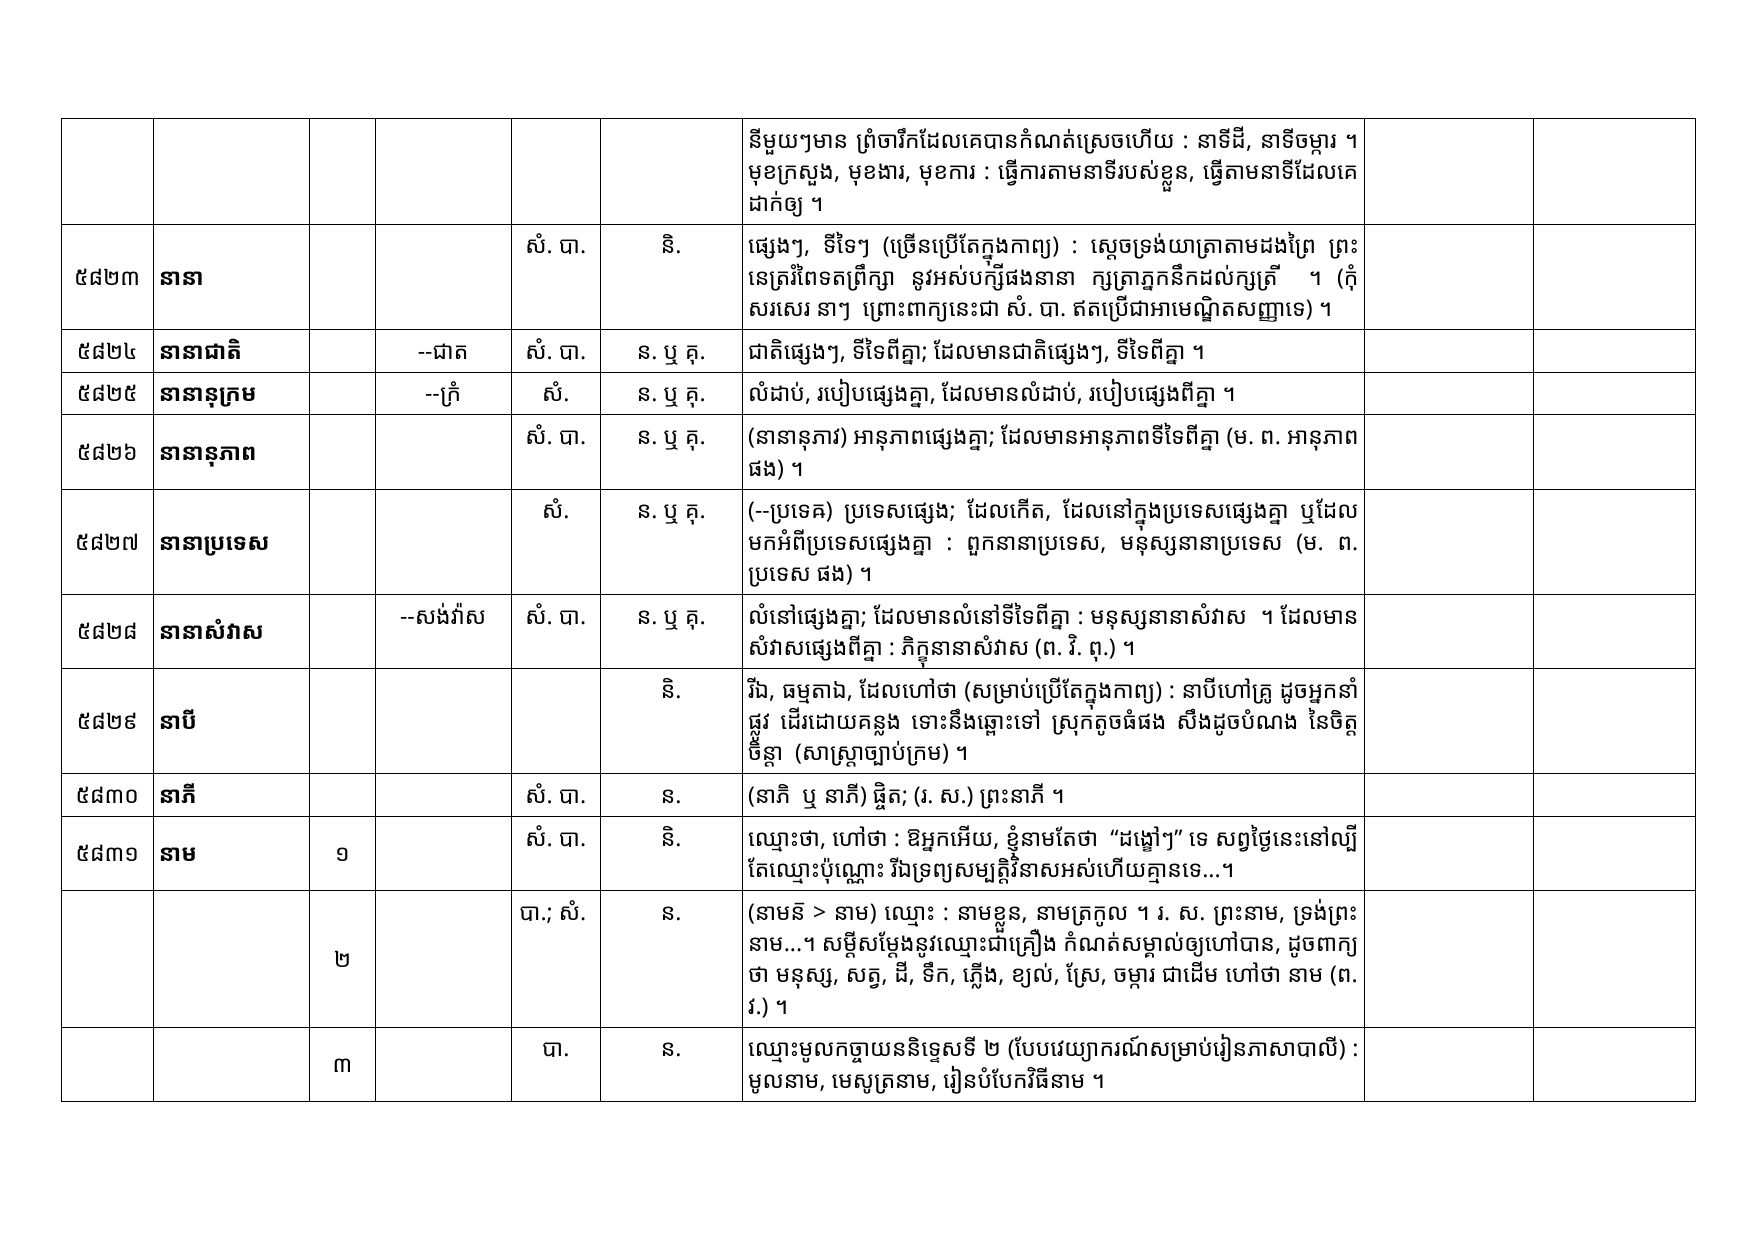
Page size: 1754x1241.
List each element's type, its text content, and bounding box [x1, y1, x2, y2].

table_cell ជាតិ​ផ្សេង​ៗ, ទីទៃ​ពី​គ្នា; ដែល​មាន​ជាតិ​ផ្សេង​ៗ, ទីទៃ​ពី​គ្នា ។ [743, 330, 1364, 372]
table_cell [1365, 330, 1533, 372]
table_cell ឈ្មោះ​មូល​កច្ចាយន​និទ្ទេស​ទី ២ (បែប​វេយ្យាករណ៍​សម្រាប់​រៀន​ភាសា​បាលី) : មូល​នាម, មេ​សូត្រ​នាម, រៀន​បំបែក​វិធី​នាម ។ [743, 1028, 1364, 1101]
table_cell --ជាត [376, 330, 511, 372]
table_cell [1534, 119, 1695, 223]
table_cell [1534, 415, 1695, 488]
table_cell [1365, 1028, 1533, 1101]
table_cell ៥៨២៥ [62, 373, 153, 414]
table_cell នានា​នុភាព [154, 415, 309, 488]
table_cell [310, 119, 375, 223]
table_cell [310, 669, 375, 773]
table_cell ៥៨៣១ [62, 817, 153, 890]
table_cell ន. ឬ គុ. [601, 330, 742, 372]
table_cell [1534, 817, 1695, 890]
table_cell ៥៨២៦ [62, 415, 153, 488]
table_cell [310, 225, 375, 329]
table_cell សំ. បា. [512, 595, 600, 668]
table_cell [1534, 774, 1695, 816]
table_cell នានា​សំវាស [154, 595, 309, 668]
table_cell [1534, 1028, 1695, 1101]
table_cell [1365, 119, 1533, 223]
table_cell [601, 119, 742, 223]
table_cell នានា [154, 225, 309, 329]
table_cell សំ. បា. [512, 330, 600, 372]
table_cell [1365, 225, 1533, 329]
table_cell [1534, 225, 1695, 329]
table_cell [376, 1028, 511, 1101]
table_cell ន. ឬ គុ. [601, 373, 742, 414]
table_cell (នាឌិ) នាឡិ ។ ឈ្មោះ​តម្រា​រាប់​ពេល​វេលា​ក្នុង​ចំនួន ៦០ នាឡិកា (៦០ មីនុត) : ម៉ោង ១២ និង ១០ នាទី គឺ​ម៉ោង ១២ និង ១០ មីនុត ។ កន្លែង​នីមួយ​ៗ​មាន ព្រំ​ចារឹក​ដែល​គេ​បាន​កំណត់​ស្រេច​ហើយ : នាទី​ដី, នាទី​ចម្ការ ។ មុខ​ក្រសួង, មុខ​ងារ, មុខ​ការ : ធ្វើ​ការ​តាម​នាទី​របស់​ខ្លួន, ធ្វើ​តាម​នាទី​ដែល​គេ​ដាក់​ឲ្យ ។ [743, 119, 1364, 223]
table_cell [1365, 817, 1533, 890]
table_cell ៥៨២៩ [62, 669, 153, 773]
table_cell សំ. បា. [512, 225, 600, 329]
table_cell នានា​ប្រទេស [154, 490, 309, 594]
table_cell [376, 490, 511, 594]
table_cell [62, 1028, 153, 1101]
table_cell ៥៨២៨ [62, 595, 153, 668]
table_cell រី​ឯ, ធម្មតា​ឯ, ដែល​ហៅ​ថា (សម្រាប់​ប្រើ​តែ​ក្នុង​កាព្យ) : នាបី​ហៅ​គ្រូ ដូច​អ្នក​នាំ​ផ្លូវ ដើរ​ដោយ​គន្លង ទោះ​នឹង​ឆ្ពោះ​ទៅ ស្រុក​តូច​ធំ​ផង សឹង​ដូច​បំណង នៃ​ចិត្ត​ចិន្តា (សាស្ត្រា​ច្បាប់​ក្រម) ។ [743, 669, 1364, 773]
table_cell និ. [601, 817, 742, 890]
table_cell ៥៨៣០ [62, 774, 153, 816]
table_cell [376, 774, 511, 816]
table_cell [1365, 490, 1533, 594]
table_cell បា.; សំ. [512, 891, 600, 1027]
table_cell នាបី [154, 669, 309, 773]
table_cell ន. [601, 1028, 742, 1101]
table_cell [1365, 373, 1533, 414]
table_cell នានា​នុក្រម [154, 373, 309, 414]
table_cell [154, 1028, 309, 1101]
table_cell [154, 119, 309, 223]
table_cell និ. [601, 669, 742, 773]
table_cell [1534, 373, 1695, 414]
table_cell និ. [601, 225, 742, 329]
table_cell ៣ [310, 1028, 375, 1101]
table_cell (នាមន៑ > នាម) ឈ្មោះ : នាម​ខ្លួន, នាម​ត្រកូល ។ រ. ស. ព្រះ​នាម, ទ្រង់​ព្រះ​នាម...។ សម្ដី​សម្ដែង​នូវ​ឈ្មោះ​ជា​គ្រឿង កំណត់​សម្គាល់​ឲ្យ​ហៅ​បាន, ដូច​ពាក្យ​ថា មនុស្ស, សត្វ, ដី, ទឹក, ភ្លើង, ខ្យល់, ស្រែ, ចម្ការ ជាដើម ហៅ​ថា នាម (ព. វ.) ។ [743, 891, 1364, 1027]
table_cell នាម [154, 817, 309, 890]
table_cell លំដាប់, របៀប​ផ្សេង​គ្នា, ដែល​មាន​លំដាប់, របៀប​ផ្សេង​ពី​គ្នា ។ [743, 373, 1364, 414]
table_cell (នានា​នុភាវ) អានុភាព​ផ្សេង​គ្នា; ដែល​មាន​អានុភាព​ទីទៃ​ពី​គ្នា (ម. ព. អានុភាព ផង) ។ [743, 415, 1364, 488]
table_cell [512, 119, 600, 223]
table_cell [1534, 669, 1695, 773]
table_cell [376, 891, 511, 1027]
table_cell សំ. [512, 490, 600, 594]
table_cell [376, 817, 511, 890]
table_cell ន. ឬ គុ. [601, 595, 742, 668]
table_cell [1365, 595, 1533, 668]
table_cell [512, 669, 600, 773]
table_cell លំនៅ​ផ្សេង​គ្នា; ដែល​មាន​លំនៅ​ទីទៃ​ពី​គ្នា : មនុស្ស​នានា​សំវាស ។ ដែល​មាន​សំវាស​ផ្សេង​ពី​គ្នា : ភិក្ខុ​នានា​សំវាស (ព. វិ. ពុ.) ។ [743, 595, 1364, 668]
table_cell [376, 119, 511, 223]
table_cell នានា​ជាតិ [154, 330, 309, 372]
table_cell ន. ឬ គុ. [601, 490, 742, 594]
table_cell [1365, 774, 1533, 816]
table_cell ១ [310, 817, 375, 890]
table_cell ផ្សេង​ៗ, ទីទៃ​ៗ (ច្រើន​ប្រើ​តែ​ក្នុង​កាព្យ) : ស្ដេច​ទ្រង់​យាត្រា​តាម​ដង​ព្រៃ ព្រះ​នេត្រ​រំពៃ​ទត​ព្រឹក្សា នូវ​អស់​បក្សី​ផង​នានា ក្សត្រា​ភ្នក​នឹក​ដល់​ក្សត្រី ។ (កុំ​សរសេរ នា​ៗ ព្រោះ​ពាក្យ​នេះ​ជា សំ. បា. ឥត​ប្រើ​ជា​អាមេណ្ឌិត​សញ្ញា​ទេ) ។ [743, 225, 1364, 329]
table_cell សំ. [512, 373, 600, 414]
table_cell បា. [512, 1028, 600, 1101]
table_cell [1365, 415, 1533, 488]
table_cell [310, 490, 375, 594]
table_cell [310, 330, 375, 372]
table_cell [376, 225, 511, 329]
table_cell (នាភិ ឬ នាភី) ផ្ចិត; (រ. ស.) ព្រះ​នាភី ។ [743, 774, 1364, 816]
table_cell ន. [601, 774, 742, 816]
table_cell ២ [310, 891, 375, 1027]
table_cell --ក្រំ [376, 373, 511, 414]
table_cell [1534, 490, 1695, 594]
table_cell សំ. បា. [512, 415, 600, 488]
table_cell [62, 119, 153, 223]
table_cell [1365, 669, 1533, 773]
table_cell [154, 891, 309, 1027]
table_cell [62, 891, 153, 1027]
table_cell ៥៨២៣ [62, 225, 153, 329]
table_cell ៥៨២៧ [62, 490, 153, 594]
table_cell --សង់វ៉ាស [376, 595, 511, 668]
table_cell [376, 415, 511, 488]
table_cell (--ប្រទេឝ) ប្រទេស​ផ្សេង; ដែល​កើត, ដែល​នៅ​ក្នុង​ប្រទេស​ផ្សេង​គ្នា ឬ​ដែល​មក​អំពី​ប្រទេស​ផ្សេង​គ្នា : ពួក​នានា​ប្រទេស, មនុស្ស​នានា​ប្រទេស (ម. ព. ប្រទេស ផង) ។ [743, 490, 1364, 594]
table_cell នាភី [154, 774, 309, 816]
table_cell ន. [601, 891, 742, 1027]
table_cell ឈ្មោះ​ថា, ហៅ​ថា : ឱ​អ្នក​អើយ, ខ្ញុំ​នាម​តែ​ថា “ដង្ខៅ​ៗ” ទេ សព្វ​ថ្ងៃ​នេះ​នៅ​ល្បី​តែ​ឈ្មោះ​ប៉ុណ្ណោះ រី​ឯ​ទ្រព្យ​សម្បត្តិ​វិនាស​អស់​ហើយ​គ្មាន​ទេ...។ [743, 817, 1364, 890]
table_cell [310, 415, 375, 488]
table_cell [376, 669, 511, 773]
table_cell [310, 774, 375, 816]
table_cell សំ. បា. [512, 774, 600, 816]
table_cell [310, 373, 375, 414]
table_cell សំ. បា. [512, 817, 600, 890]
table_cell ន. ឬ គុ. [601, 415, 742, 488]
table_cell [1534, 891, 1695, 1027]
table_cell [1365, 891, 1533, 1027]
table_cell ៥៨២៤ [62, 330, 153, 372]
table_cell [310, 595, 375, 668]
table_cell [1534, 595, 1695, 668]
table_cell [1534, 330, 1695, 372]
